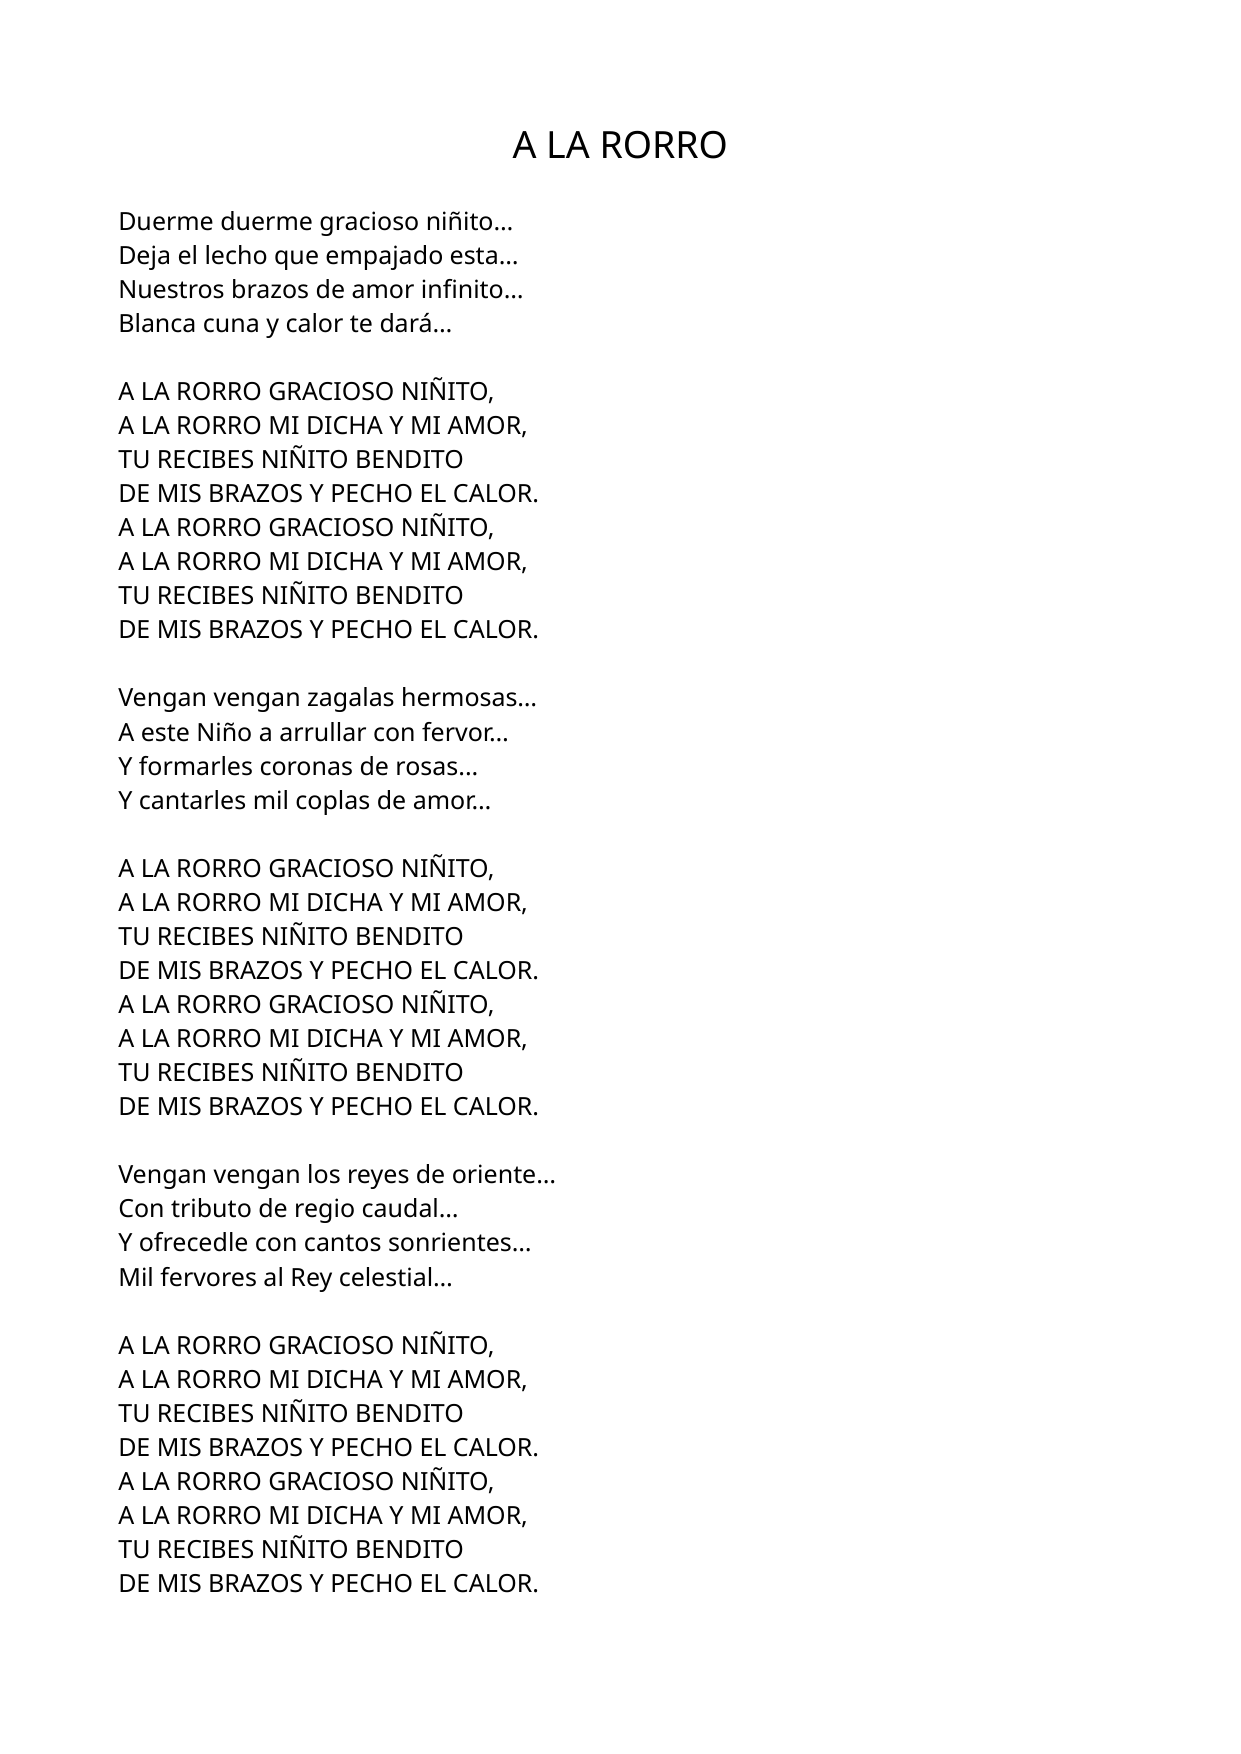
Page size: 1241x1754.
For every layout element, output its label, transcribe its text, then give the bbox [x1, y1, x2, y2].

text TU RECIBES NIÑITO BENDITO [118, 1395, 1122, 1429]
text Vengan vengan los reyes de oriente… [118, 1157, 1122, 1191]
text A LA RORRO MI DICHA Y MI AMOR, [118, 1361, 1122, 1395]
text A LA RORRO GRACIOSO NIÑITO, [118, 1327, 1122, 1361]
text A este Niño a arrullar con fervor… [118, 714, 1122, 748]
text Deja el lecho que empajado esta… [118, 237, 1122, 271]
text TU RECIBES NIÑITO BENDITO [118, 578, 1122, 612]
text A LA RORRO GRACIOSO NIÑITO, [118, 373, 1122, 408]
text Mil fervores al Rey celestial… [118, 1259, 1122, 1293]
text A LA RORRO MI DICHA Y MI AMOR, [118, 884, 1122, 918]
text A LA RORRO [118, 118, 1122, 169]
text Y cantarles mil coplas de amor… [118, 782, 1122, 816]
text Nuestros brazos de amor infinito… [118, 271, 1122, 305]
text Vengan vengan zagalas hermosas… [118, 680, 1122, 714]
text Blanca cuna y calor te dará… [118, 305, 1122, 339]
text DE MIS BRAZOS Y PECHO EL CALOR. [118, 1429, 1122, 1463]
text A LA RORRO MI DICHA Y MI AMOR, [118, 408, 1122, 442]
text TU RECIBES NIÑITO BENDITO [118, 442, 1122, 476]
text A LA RORRO MI DICHA Y MI AMOR, [118, 1021, 1122, 1055]
text A LA RORRO MI DICHA Y MI AMOR, [118, 1498, 1122, 1532]
text DE MIS BRAZOS Y PECHO EL CALOR. [118, 953, 1122, 987]
text DE MIS BRAZOS Y PECHO EL CALOR. [118, 612, 1122, 646]
text A LA RORRO GRACIOSO NIÑITO, [118, 510, 1122, 544]
text TU RECIBES NIÑITO BENDITO [118, 918, 1122, 953]
text DE MIS BRAZOS Y PECHO EL CALOR. [118, 1566, 1122, 1600]
text A LA RORRO MI DICHA Y MI AMOR, [118, 544, 1122, 578]
text Duerme duerme gracioso niñito… [118, 203, 1122, 237]
text DE MIS BRAZOS Y PECHO EL CALOR. [118, 1089, 1122, 1123]
text DE MIS BRAZOS Y PECHO EL CALOR. [118, 476, 1122, 510]
text Y ofrecedle con cantos sonrientes… [118, 1225, 1122, 1259]
text A LA RORRO GRACIOSO NIÑITO, [118, 850, 1122, 884]
text A LA RORRO GRACIOSO NIÑITO, [118, 987, 1122, 1021]
text A LA RORRO GRACIOSO NIÑITO, [118, 1463, 1122, 1498]
text Con tributo de regio caudal… [118, 1191, 1122, 1225]
text Y formarles coronas de rosas... [118, 748, 1122, 782]
text TU RECIBES NIÑITO BENDITO [118, 1055, 1122, 1089]
text TU RECIBES NIÑITO BENDITO [118, 1532, 1122, 1566]
